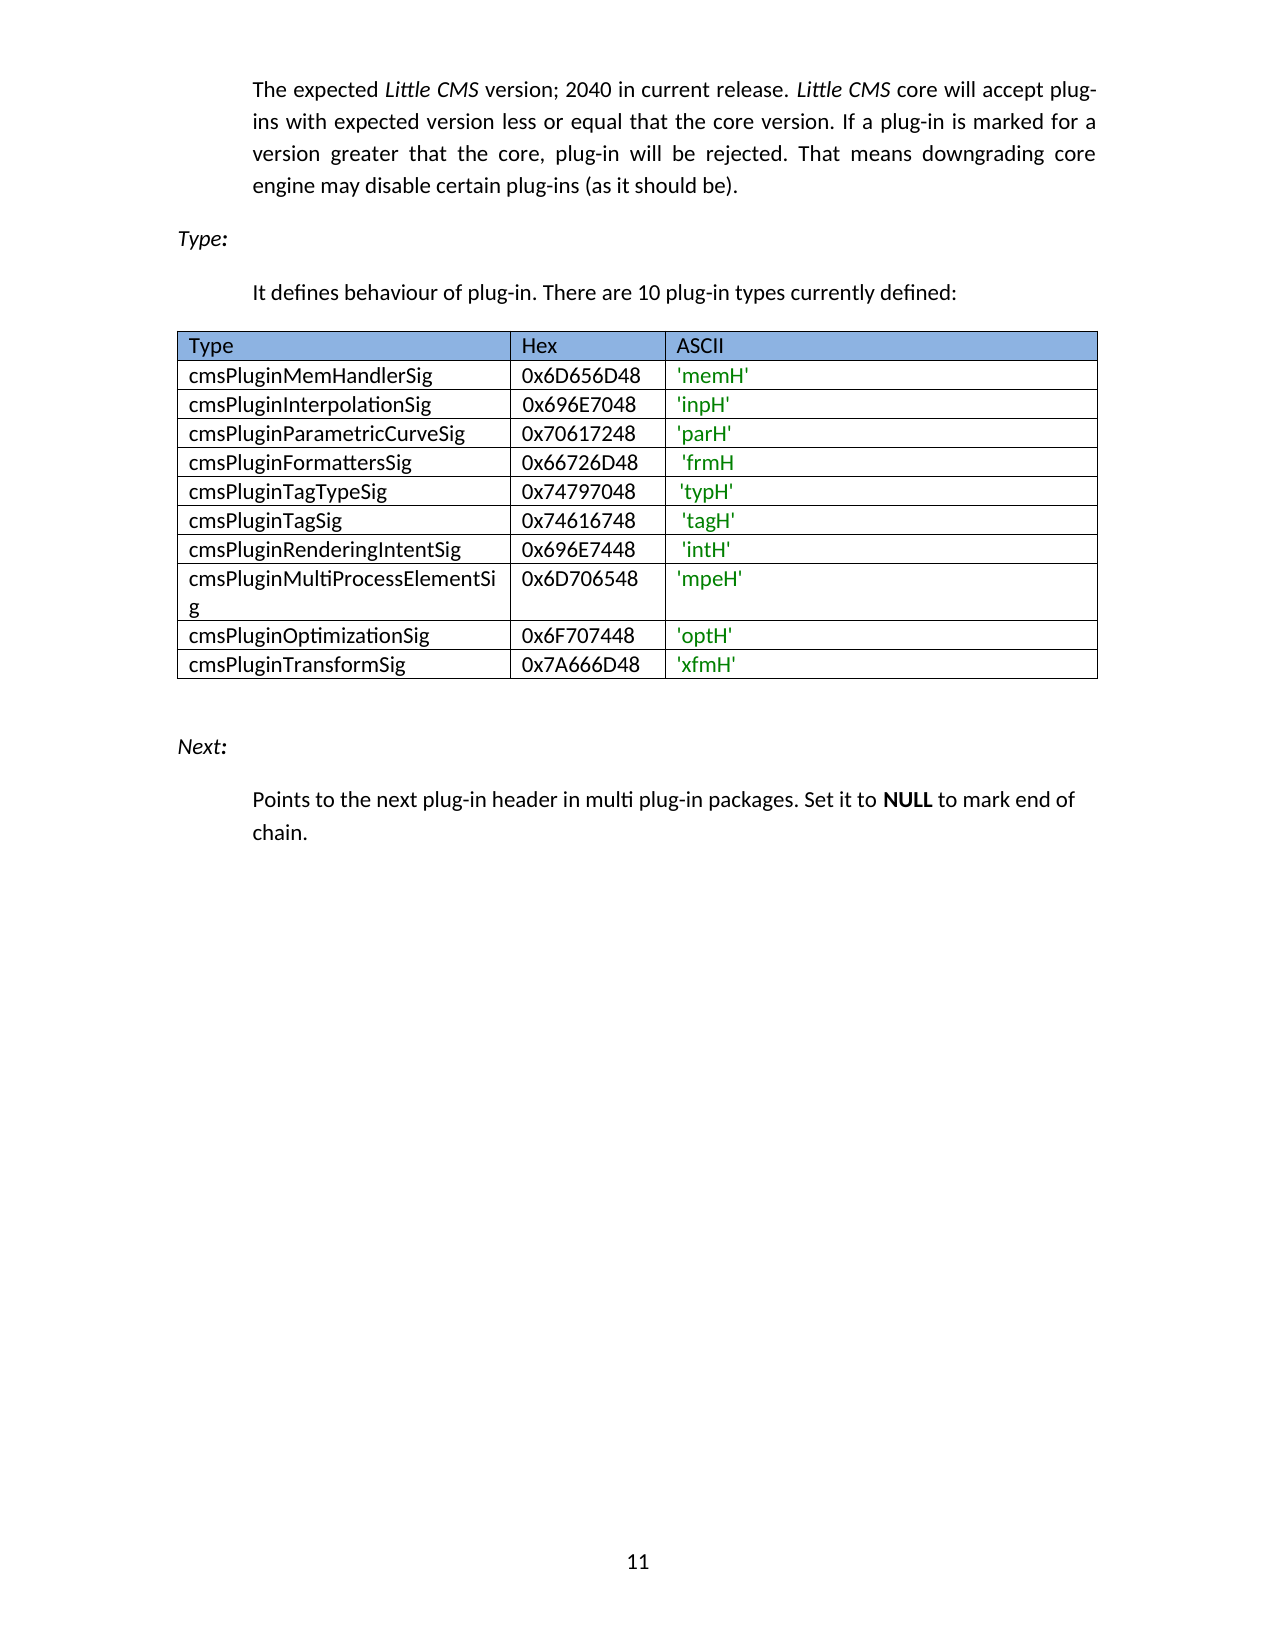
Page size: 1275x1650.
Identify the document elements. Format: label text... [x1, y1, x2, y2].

text Type: [177, 224, 1098, 253]
table_cell 'frmH [666, 448, 1097, 476]
table_cell 'memH' [666, 361, 1097, 389]
table_cell 'xfmH' [666, 650, 1097, 678]
text Next: [177, 732, 1098, 760]
table_cell cmsPluginTransformSig [178, 650, 510, 678]
table_cell 0x74616748 [511, 506, 665, 534]
table_cell cmsPluginOptimizationSig [178, 621, 510, 649]
table_cell 'intH' [666, 535, 1097, 563]
table_cell cmsPluginMemHandlerSig [178, 361, 510, 389]
table_cell cmsPluginTagTypeSig [178, 477, 510, 505]
table_cell cmsPluginMultiProcessElementSig [178, 564, 510, 620]
text The expected Little CMS version; 2040 in current release. Little CMS core will accept plug-ins with expected version less or equal that the core version. If a plug-in is marked for a version greater that the core, plug-in will be rejected. That means downgrading core engine may disable certain plug-ins (as it should be). [252, 75, 1098, 199]
table_header ASCII [666, 332, 1097, 360]
table_cell cmsPluginParametricCurveSig [178, 419, 510, 447]
table_cell 0x7A666D48 [511, 650, 665, 678]
table_cell 'inpH' [666, 390, 1097, 418]
table_cell 'mpeH' [666, 564, 1097, 620]
table_cell cmsPluginFormattersSig [178, 448, 510, 476]
table_cell 0x74797048 [511, 477, 665, 505]
table_cell cmsPluginTagSig [178, 506, 510, 534]
table_cell 0x6D706548 [511, 564, 665, 620]
table_header Hex [511, 332, 665, 360]
text Points to the next plug-in header in multi plug-in packages. Set it to NULL to mark end of chain. [252, 785, 1098, 846]
table_cell cmsPluginInterpolationSig [178, 390, 510, 418]
table_cell 0x696E7048 [511, 390, 665, 418]
table_cell 0x696E7448 [511, 535, 665, 563]
table_cell 'tagH' [666, 506, 1097, 534]
table_cell 'typH' [666, 477, 1097, 505]
table_cell 0x70617248 [511, 419, 665, 447]
table_cell 'optH' [666, 621, 1097, 649]
table_cell cmsPluginRenderingIntentSig [178, 535, 510, 563]
table_cell 0x6D656D48 [511, 361, 665, 389]
table_cell 0x66726D48 [511, 448, 665, 476]
table_header Type [178, 332, 510, 360]
table_cell 0x6F707448 [511, 621, 665, 649]
text It defines behaviour of plug-in. There are 10 plug-in types currently defined: [177, 278, 1098, 306]
table_cell 'parH' [666, 419, 1097, 447]
